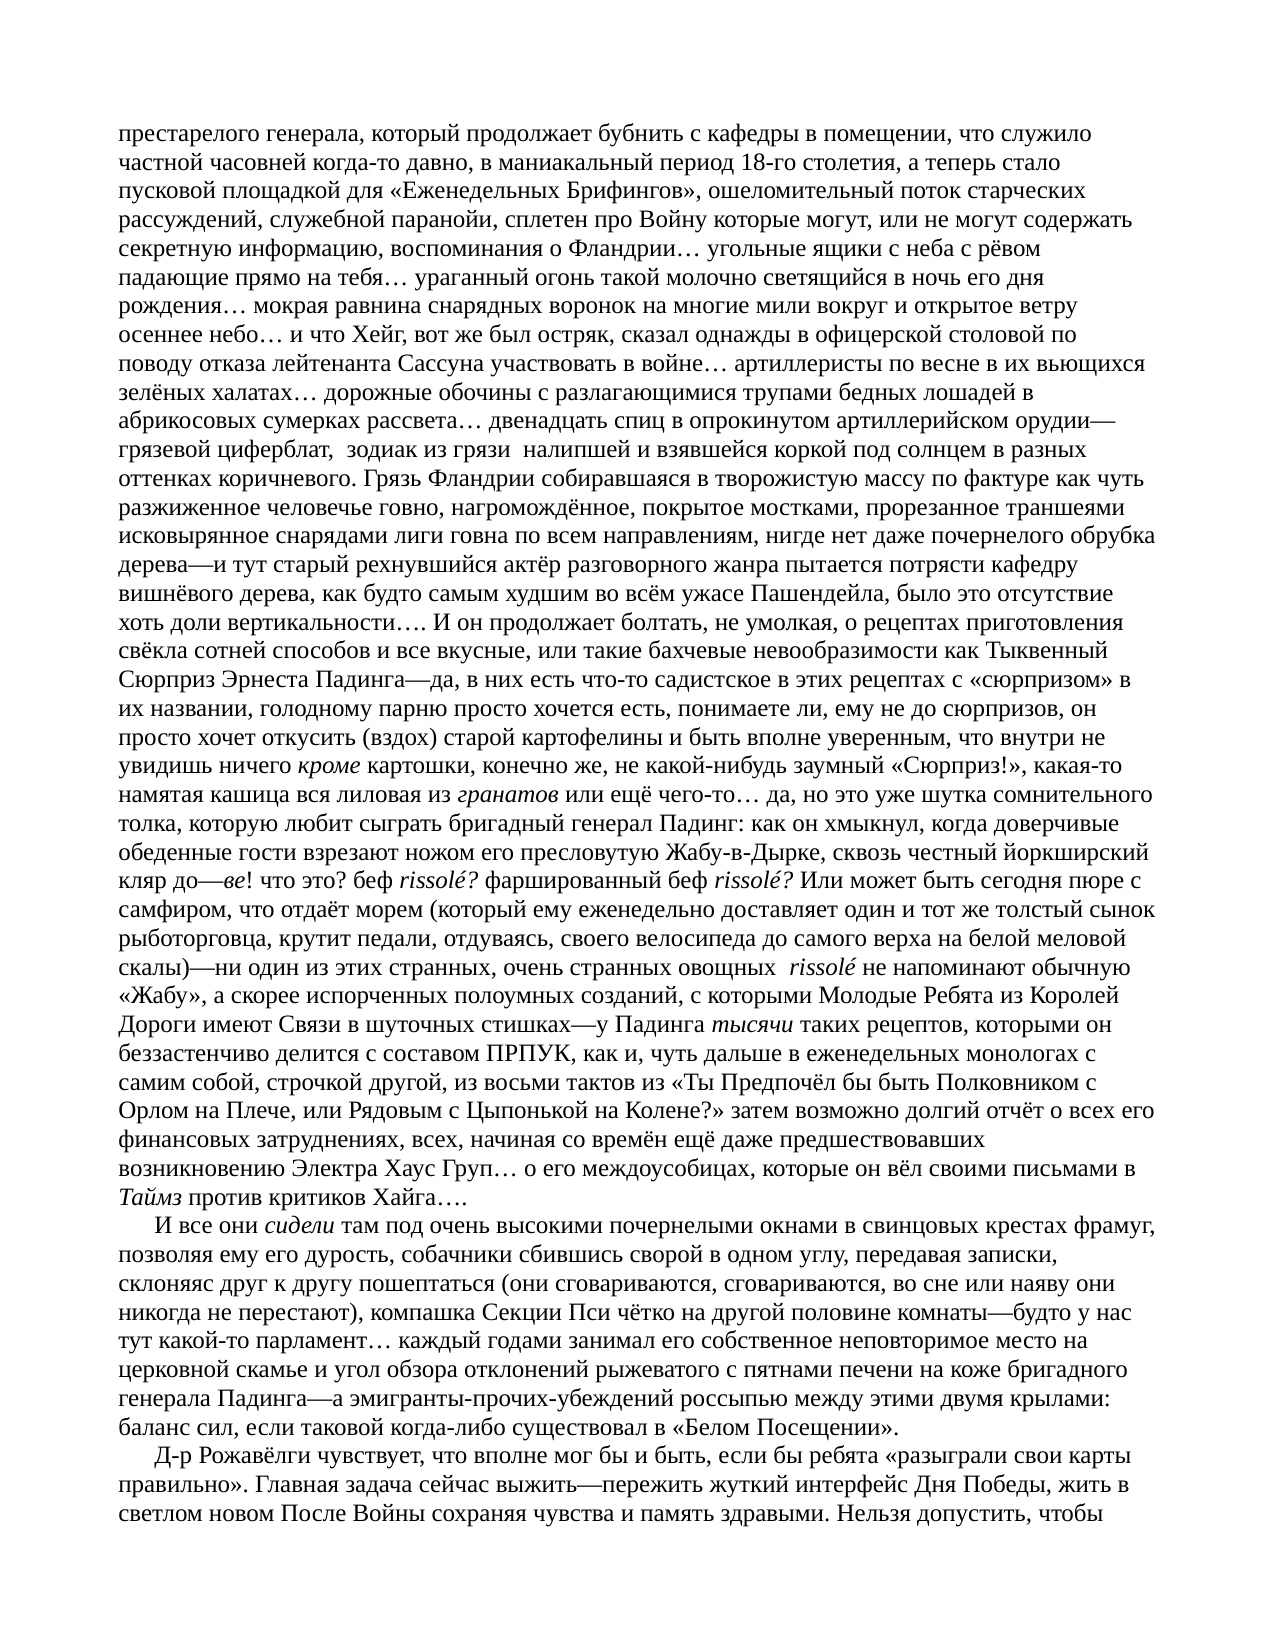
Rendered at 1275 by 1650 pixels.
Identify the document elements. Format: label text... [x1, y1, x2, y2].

text Д-р Рожавёлги чувствует, что вполне мог бы и быть, если бы ребята «разыграли свои карты правильно». Главная задача сейчас выжить—пережить жуткий интерфейс Дня Победы, жить в светлом новом После Войны сохраняя чувства и память здравыми. Нельзя допустить, чтобы [118, 1441, 1157, 1527]
text И все они сидели там под очень высокими почернелыми окнами в свинцовых крестах фрамуг, позволяя ему его дурость, собачники сбившись сворой в одном углу, передавая записки, склоняяс друг к другу пошептаться (они сговариваются, сговариваются, во сне или наяву они никогда не перестают), компашка Секции Пси чётко на другой половине комнаты—будто у нас тут какой-то парламент… каждый годами занимал его собственное неповторимое место на церковной скамье и угол обзора отклонений рыжеватого с пятнами печени на коже бригадного генерала Падинга—а эмигранты-прочих-убеждений россыпью между этими двумя крылами: баланс сил, если таковой когда-либо существовал в «Белом Посещении». [118, 1211, 1157, 1441]
text престарелого генерала, который продолжает бубнить с кафедры в помещении, что служило частной часовней когда-то давно, в маниакальный период 18-го столетия, а теперь стало пусковой площадкой для «Еженедельных Брифингов», ошеломительный поток старческих рассуждений, служебной паранойи, сплетен про Войну которые могут, или не могут содержать секретную информацию, воспоминания о Фландрии… угольные ящики с неба с рёвом падающие прямо на тебя… ураганный огонь такой молочно светящийся в ночь его дня рождения… мокрая равнина снарядных воронок на многие мили вокруг и открытое ветру осеннее небо… и что Хейг, вот же был остряк, сказал однажды в офицерской столовой по поводу отказа лейтенанта Сассуна участвовать в войне… артиллеристы по весне в их вьющихся зелёных халатах… дорожные обочины с разлагающимися трупами бедных лошадей в абрикосовых сумерках рассвета… двенадцать спиц в опрокинутом артиллерийском орудии—грязевой циферблат, зодиак из грязи налипшей и взявшейся коркой под солнцем в разных оттенках коричневого. Грязь Фландрии собиравшаяся в творожистую массу по фактуре как чуть разжиженное человечье говно, нагромождённое, покрытое мостками, прорезанное траншеями исковырянное снарядами лиги говна по всем направлениям, нигде нет даже почернелого обрубка дерева—и тут старый рехнувшийся актёр разговорного жанра пытается потрясти кафедру вишнёвого дерева, как будто самым худшим во всём ужасе Пашендейла, было это отсутствие хоть доли вертикальности…. И он продолжает болтать, не умолкая, о рецептах приготовления свёкла сотней способов и все вкусные, или такие бахчевые невообразимости как Тыквенный Сюрприз Эрнеста Падинга—да, в них есть что-то садистское в этих рецептах с «сюрпризом» в их названии, голодному парню просто хочется есть, понимаете ли, ему не до сюрпризов, он просто хочет откусить (вздох) старой картофелины и быть вполне уверенным, что внутри не увидишь ничего кроме картошки, конечно же, не какой-нибудь заумный «Сюрприз!», какая-то намятая кашица вся лиловая из гранатов или ещё чего-то… да, но это уже шутка сомнительного толка, которую любит сыграть бригадный генерал Падинг: как он хмыкнул, когда доверчивые обеденные гости взрезают ножом его пресловутую Жабу-в-Дырке, сквозь честный йоркширский кляр до—ве! что это? беф rissolé? фаршированный беф rissolé? Или может быть сегодня пюре с самфиром, что отдаёт морем (который ему еженедельно доставляет один и тот же толстый сынок рыботорговца, крутит педали, отдуваясь, своего велосипеда до самого верха на белой меловой скалы)—ни один из этих странных, очень странных овощных rissolé не напоминают обычную «Жабу», а скорее испорченных полоумных созданий, с которыми Молодые Ребята из Королей Дороги имеют Связи в шуточных стишках—у Падинга тысячи таких рецептов, которыми он беззастенчиво делится с составом ПРПУК, как и, чуть дальше в еженедельных монологах с самим собой, строчкой другой, из восьми тактов из «Ты Предпочёл бы быть Полковником с Орлом на Плече, или Рядовым с Цыпонькой на Колене?» затем возможно долгий отчёт о всех его финансовых затруднениях, всех, начиная со времён ещё даже предшествовавших возникновению Электра Хаус Груп… о его междоусобицах, которые он вёл своими письмами в Таймз против критиков Хайга…. [118, 118, 1157, 1211]
